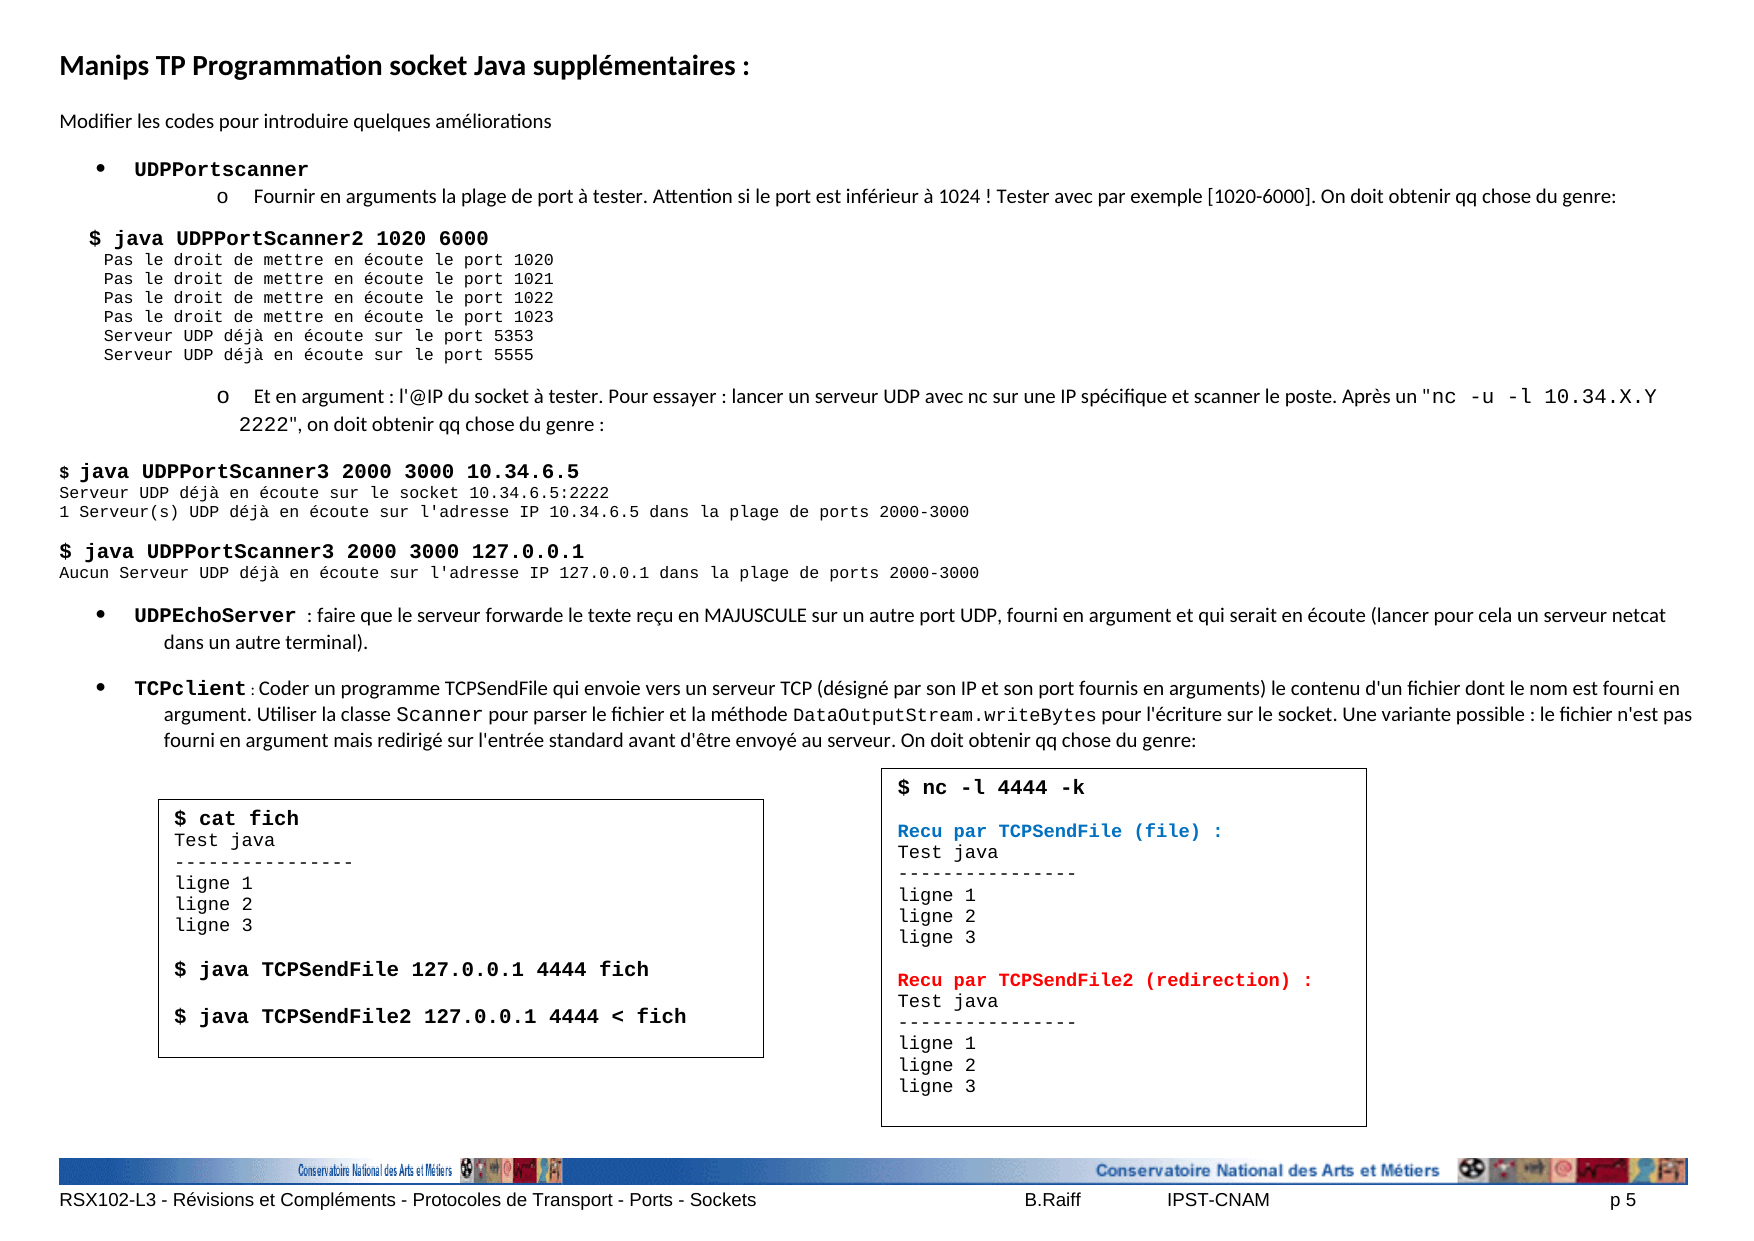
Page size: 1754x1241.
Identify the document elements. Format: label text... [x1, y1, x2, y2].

text 1 Serveur(s) UDP déjà en écoute sur l'adresse IP 10.34.6.5 dans la plage de ports 2000-3000 [59, 503, 1701, 522]
text Test java [897, 843, 1351, 864]
text ---------------- [897, 1013, 1351, 1034]
text Pas le droit de mettre en écoute le port 1023 [89, 308, 1701, 327]
text $ java TCPSendFile 127.0.0.1 4444 fich [174, 959, 748, 982]
text Recu par TCPSendFile (file) : [897, 822, 1351, 843]
text ligne 3 [897, 928, 1351, 949]
text Serveur UDP déjà en écoute sur le socket 10.34.6.5:2222 [59, 484, 1701, 503]
list TCPclient : Coder un programme TCPSendFile qui envoie vers un serveur TCP (désigné par son IP et son port fournis en arguments) le contenu d'un fichier dont le nom est fourni en argument. Utiliser la classe Scanner pour parser le fichier et la méthode DataOutputStream.writeBytes pour l'écriture sur le socket. Une variante possible : le fichier n'est pas fourni en argument mais redirigé sur l'entrée standard avant d'être envoyé au serveur. On doit obtenir qq chose du genre: [97, 675, 1701, 753]
text Pas le droit de mettre en écoute le port 1021 [89, 271, 1701, 289]
text ligne 2 [897, 1055, 1351, 1077]
text Manips TP Programmation socket Java supplémentaires : [59, 47, 1701, 83]
text Modifier les codes pour introduire quelques améliorations [59, 108, 1701, 134]
text Pas le droit de mettre en écoute le port 1022 [89, 289, 1701, 308]
text ligne 1 [174, 874, 748, 895]
text $ java TCPSendFile2 127.0.0.1 4444 < fich [174, 1006, 748, 1029]
text $ java UDPPortScanner3 2000 3000 10.34.6.5 [59, 461, 1701, 484]
text $ cat fich [174, 807, 748, 831]
text $ nc -l 4444 -k [897, 777, 1351, 800]
text Serveur UDP déjà en écoute sur le port 5555 [89, 346, 1701, 365]
text Test java [897, 992, 1351, 1013]
text ligne 1 [897, 885, 1351, 907]
text Aucun Serveur UDP déjà en écoute sur l'adresse IP 127.0.0.1 dans la plage de ports 2000-3000 [59, 565, 1701, 584]
text ligne 3 [174, 916, 748, 937]
text ---------------- [897, 864, 1351, 885]
text Serveur UDP déjà en écoute sur le port 5353 [89, 327, 1701, 346]
text $ java UDPPortScanner3 2000 3000 127.0.0.1 [59, 541, 1701, 565]
list UDPEchoServer : faire que le serveur forwarde le texte reçu en MAJUSCULE sur un autre port UDP, fourni en argument et qui serait en écoute (lancer pour cela un serveur netcat dans un autre terminal). [97, 602, 1701, 654]
text ligne 2 [174, 895, 748, 916]
text ---------------- [174, 852, 748, 874]
list Fournir en arguments la plage de port à tester. Attention si le port est inférieur à 1024 ! Tester avec par exemple [1020-6000]. On doit obtenir qq chose du genre: [201, 183, 1701, 209]
text $ java UDPPortScanner2 1020 6000 [59, 228, 1701, 252]
text ligne 3 [897, 1077, 1351, 1098]
list UDPPortscanner [97, 159, 1701, 183]
text Pas le droit de mettre en écoute le port 1020 [89, 252, 1701, 271]
text ligne 1 [897, 1034, 1351, 1055]
text ligne 2 [897, 907, 1351, 928]
text Recu par TCPSendFile2 (redirection) : [897, 970, 1351, 992]
list Et en argument : l'@IP du socket à tester. Pour essayer : lancer un serveur UDP avec nc sur une IP spécifique et scanner le poste. Après un "nc -u -l 10.34.X.Y 2222", on doit obtenir qq chose du genre : [201, 384, 1701, 437]
text Test java [174, 831, 748, 852]
